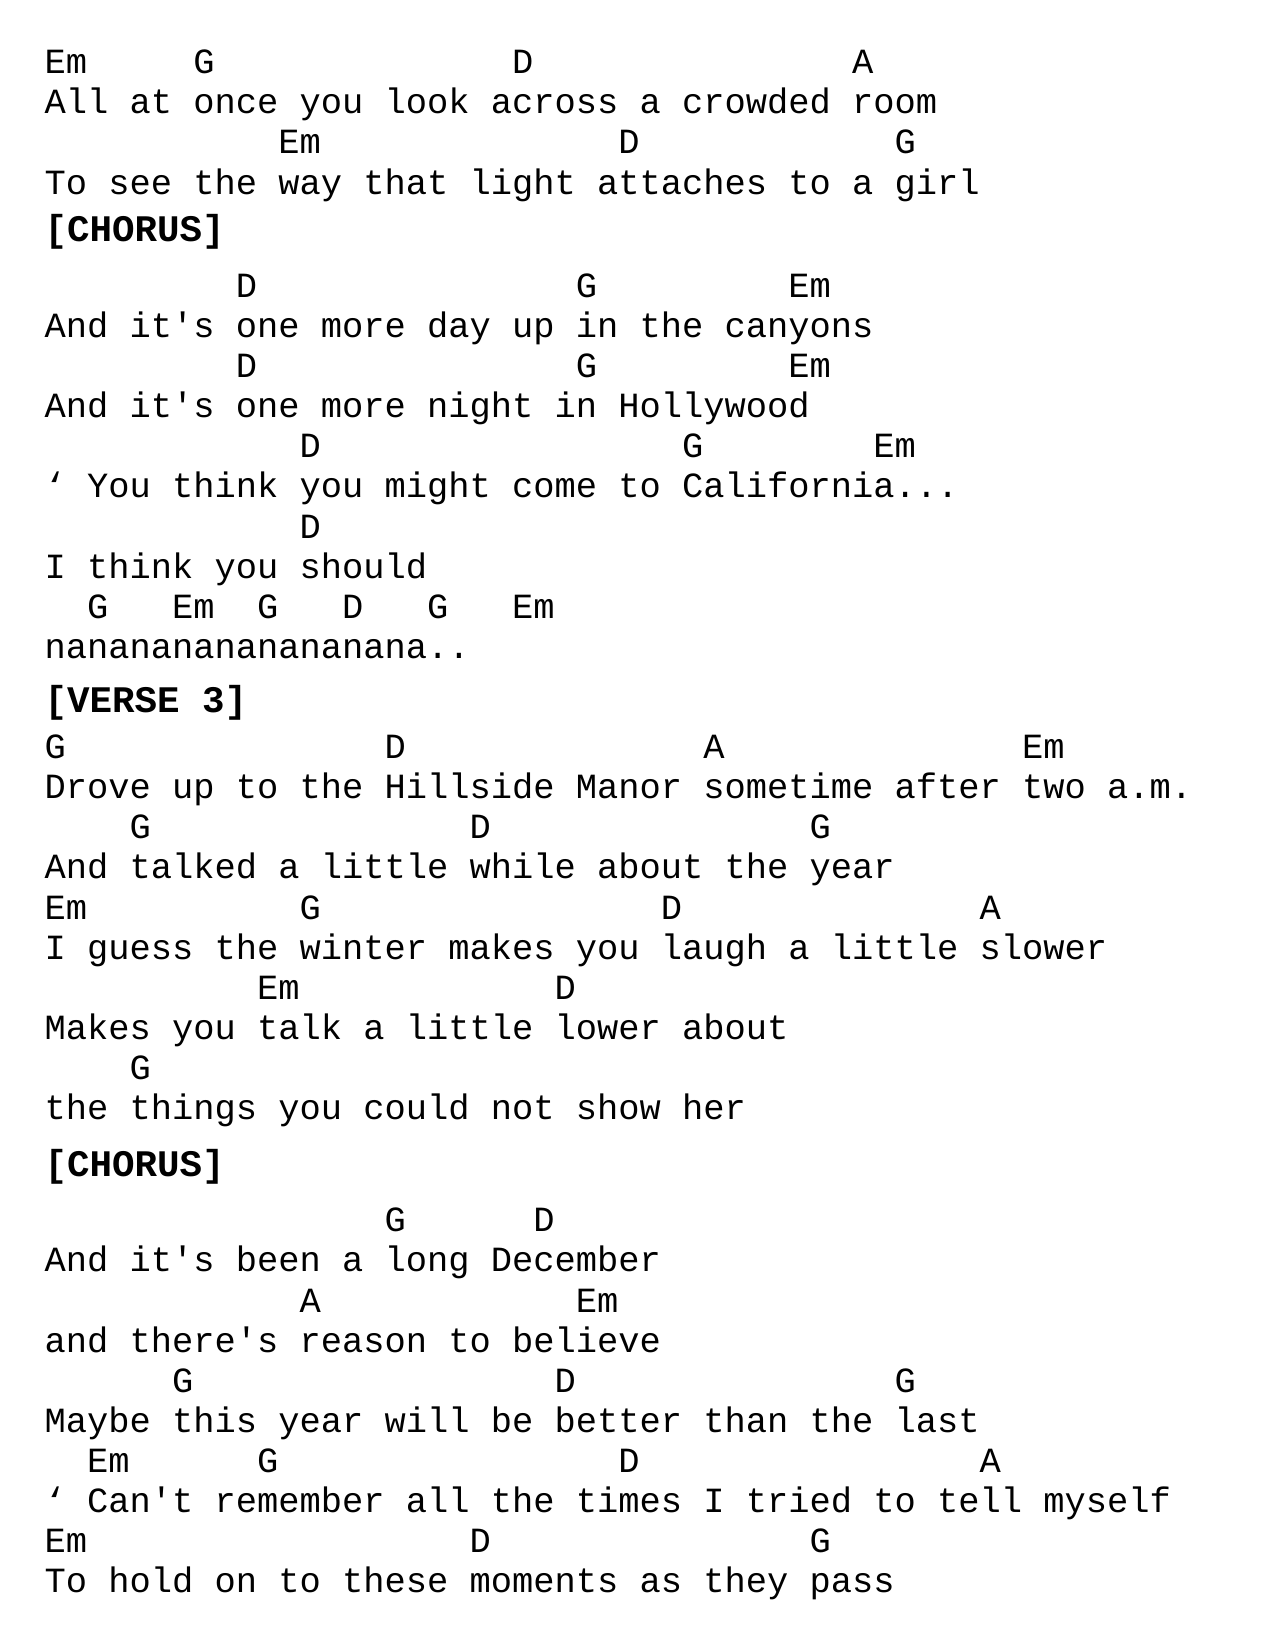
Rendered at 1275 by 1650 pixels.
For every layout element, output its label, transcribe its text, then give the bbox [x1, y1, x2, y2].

text D G Em [44, 268, 1231, 308]
text And it's one more day up in the canyons [44, 308, 1231, 348]
text And it's one more night in Hollywood [44, 388, 1231, 428]
text G D G [44, 809, 1231, 849]
text nanananananananana.. [44, 629, 1231, 669]
subtitle [VERSE 3] [44, 681, 1231, 723]
text G D G [44, 1363, 1231, 1403]
subtitle [CHORUS] [44, 211, 1231, 253]
text and there's reason to believe [44, 1323, 1231, 1363]
subtitle [CHORUS] [44, 1145, 1231, 1187]
text I think you should [44, 549, 1231, 589]
text the things you could not show her [44, 1090, 1231, 1130]
text Drove up to the Hillside Manor sometime after two a.m. [44, 769, 1231, 809]
text Maybe this year will be better than the last [44, 1403, 1231, 1443]
text Em D G [44, 1523, 1231, 1563]
text G D [44, 1202, 1231, 1242]
text G Em G D G Em [44, 589, 1231, 629]
text D G Em [44, 428, 1231, 468]
text All at once you look across a crowded room [44, 84, 1231, 124]
text To see the way that light attaches to a girl [44, 164, 1231, 205]
text Em G D A [44, 889, 1231, 930]
text G D A Em [44, 729, 1231, 769]
text Em G D A [44, 44, 1231, 84]
text D [44, 508, 1231, 549]
text I guess the winter makes you laugh a little slower [44, 930, 1231, 970]
text And talked a little while about the year [44, 849, 1231, 889]
text To hold on to these moments as they pass [44, 1563, 1231, 1603]
text Em D G [44, 124, 1231, 164]
text And it's been a long December [44, 1242, 1231, 1282]
text Em G D A [44, 1443, 1231, 1483]
text ‘ Can't remember all the times I tried to tell myself [44, 1483, 1231, 1523]
text ‘ You think you might come to California... [44, 468, 1231, 508]
text D G Em [44, 348, 1231, 388]
text G [44, 1050, 1231, 1090]
text Makes you talk a little lower about [44, 1010, 1231, 1050]
text A Em [44, 1282, 1231, 1323]
text Em D [44, 970, 1231, 1010]
